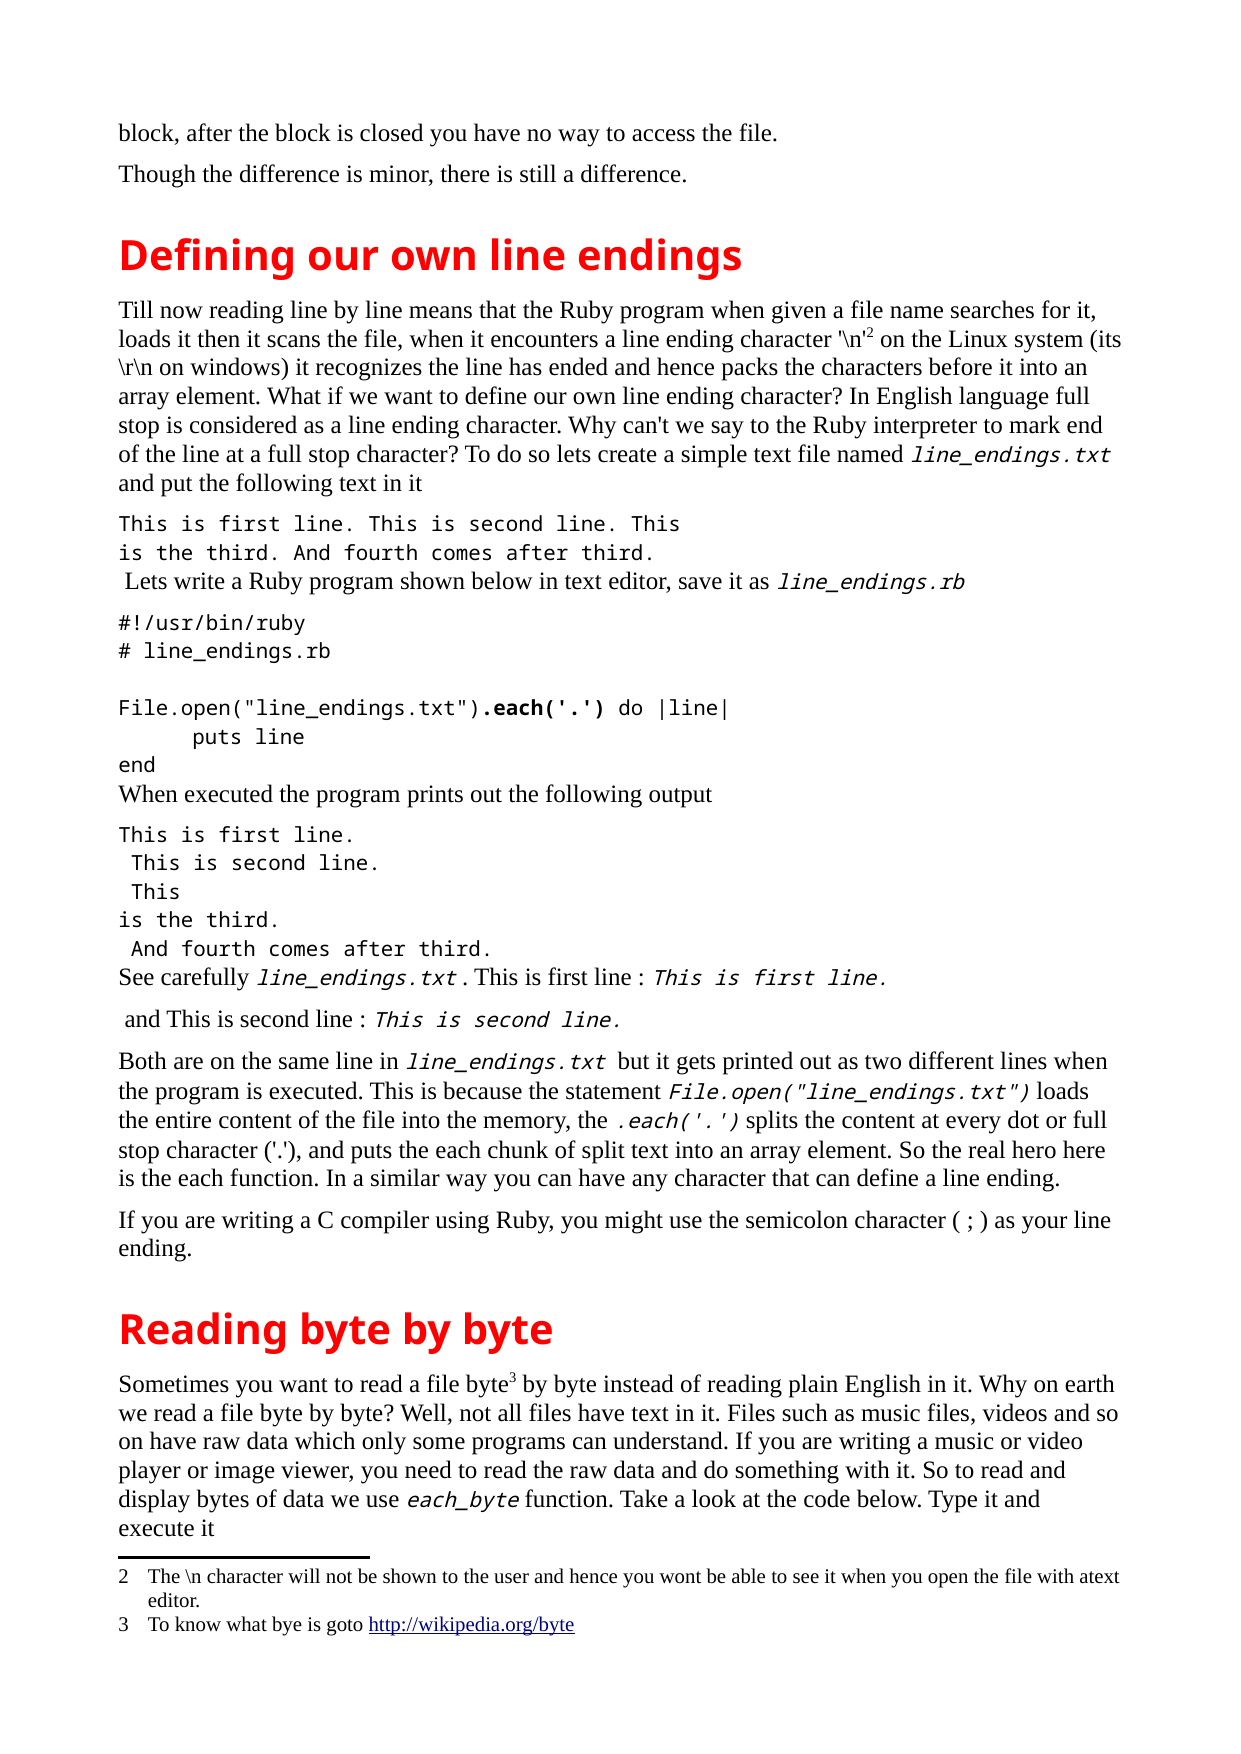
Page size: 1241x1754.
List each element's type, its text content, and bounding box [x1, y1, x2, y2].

text The \n character will not be shown to the user and hence you wont be able to see it when you open the file with atext editor. [118, 1563, 1122, 1612]
text And fourth comes after third. [118, 934, 1122, 962]
text Till now reading line by line means that the Ruby program when given a file name searches for it, loads it then it scans the file, when it encounters a line ending character '\n' on the Linux system (its \r\n on windows) it recognizes the line has ended and hence packs the characters before it into an array element. What if we want to define our own line ending character? In English language full stop is considered as a line ending character. Why can't we say to the Ruby interpreter to mark end of the line at a full stop character? To do so lets create a simple text file named line_endings.txt and put the following text in it [118, 295, 1122, 497]
text is the third. And fourth comes after third. [118, 538, 1122, 566]
text puts line [118, 722, 1122, 750]
text #!/usr/bin/ruby [118, 608, 1122, 637]
text This is second line. [118, 848, 1122, 877]
text Though the difference is minor, there is still a difference. [118, 159, 1122, 188]
text end [118, 750, 1122, 779]
text See carefully line_endings.txt . This is first line : This is first line. [118, 962, 1122, 992]
text # line_endings.rb [118, 637, 1122, 665]
text If you are writing a C compiler using Ruby, you might use the semicolon character ( ; ) as your line ending. [118, 1205, 1122, 1262]
text To know what bye is goto http://wikipedia.org/byte [118, 1612, 1122, 1636]
text This is first line. [118, 820, 1122, 848]
text When executed the program prints out the following output [118, 779, 1122, 808]
text and This is second line : This is second line. [118, 1004, 1122, 1034]
text block, after the block is closed you have no way to access the file. [118, 118, 1122, 147]
subtitle Defining our own line endings [118, 226, 1122, 282]
text This [118, 877, 1122, 905]
text This is first line. This is second line. This [118, 509, 1122, 538]
text Lets write a Ruby program shown below in text editor, save it as line_endings.rb [118, 566, 1122, 596]
subtitle Reading byte by byte [118, 1300, 1122, 1356]
text Both are on the same line in line_endings.txt but it gets printed out as two different lines when the program is executed. This is because the statement File.open("line_endings.txt") loads the entire content of the file into the memory, the .each('.') splits the content at every dot or full stop character ('.'), and puts the each chunk of split text into an array element. So the real hero here is the each function. In a similar way you can have any character that can define a line ending. [118, 1046, 1122, 1192]
text File.open("line_endings.txt").each('.') do |line| [118, 693, 1122, 722]
text is the third. [118, 905, 1122, 934]
text Sometimes you want to read a file byte by byte instead of reading plain English in it. Why on earth we read a file byte by byte? Well, not all files have text in it. Files such as music files, videos and so on have raw data which only some programs can understand. If you are writing a music or video player or image viewer, you need to read the raw data and do something with it. So to read and display bytes of data we use each_byte function. Take a look at the code below. Type it and execute it [118, 1369, 1122, 1542]
